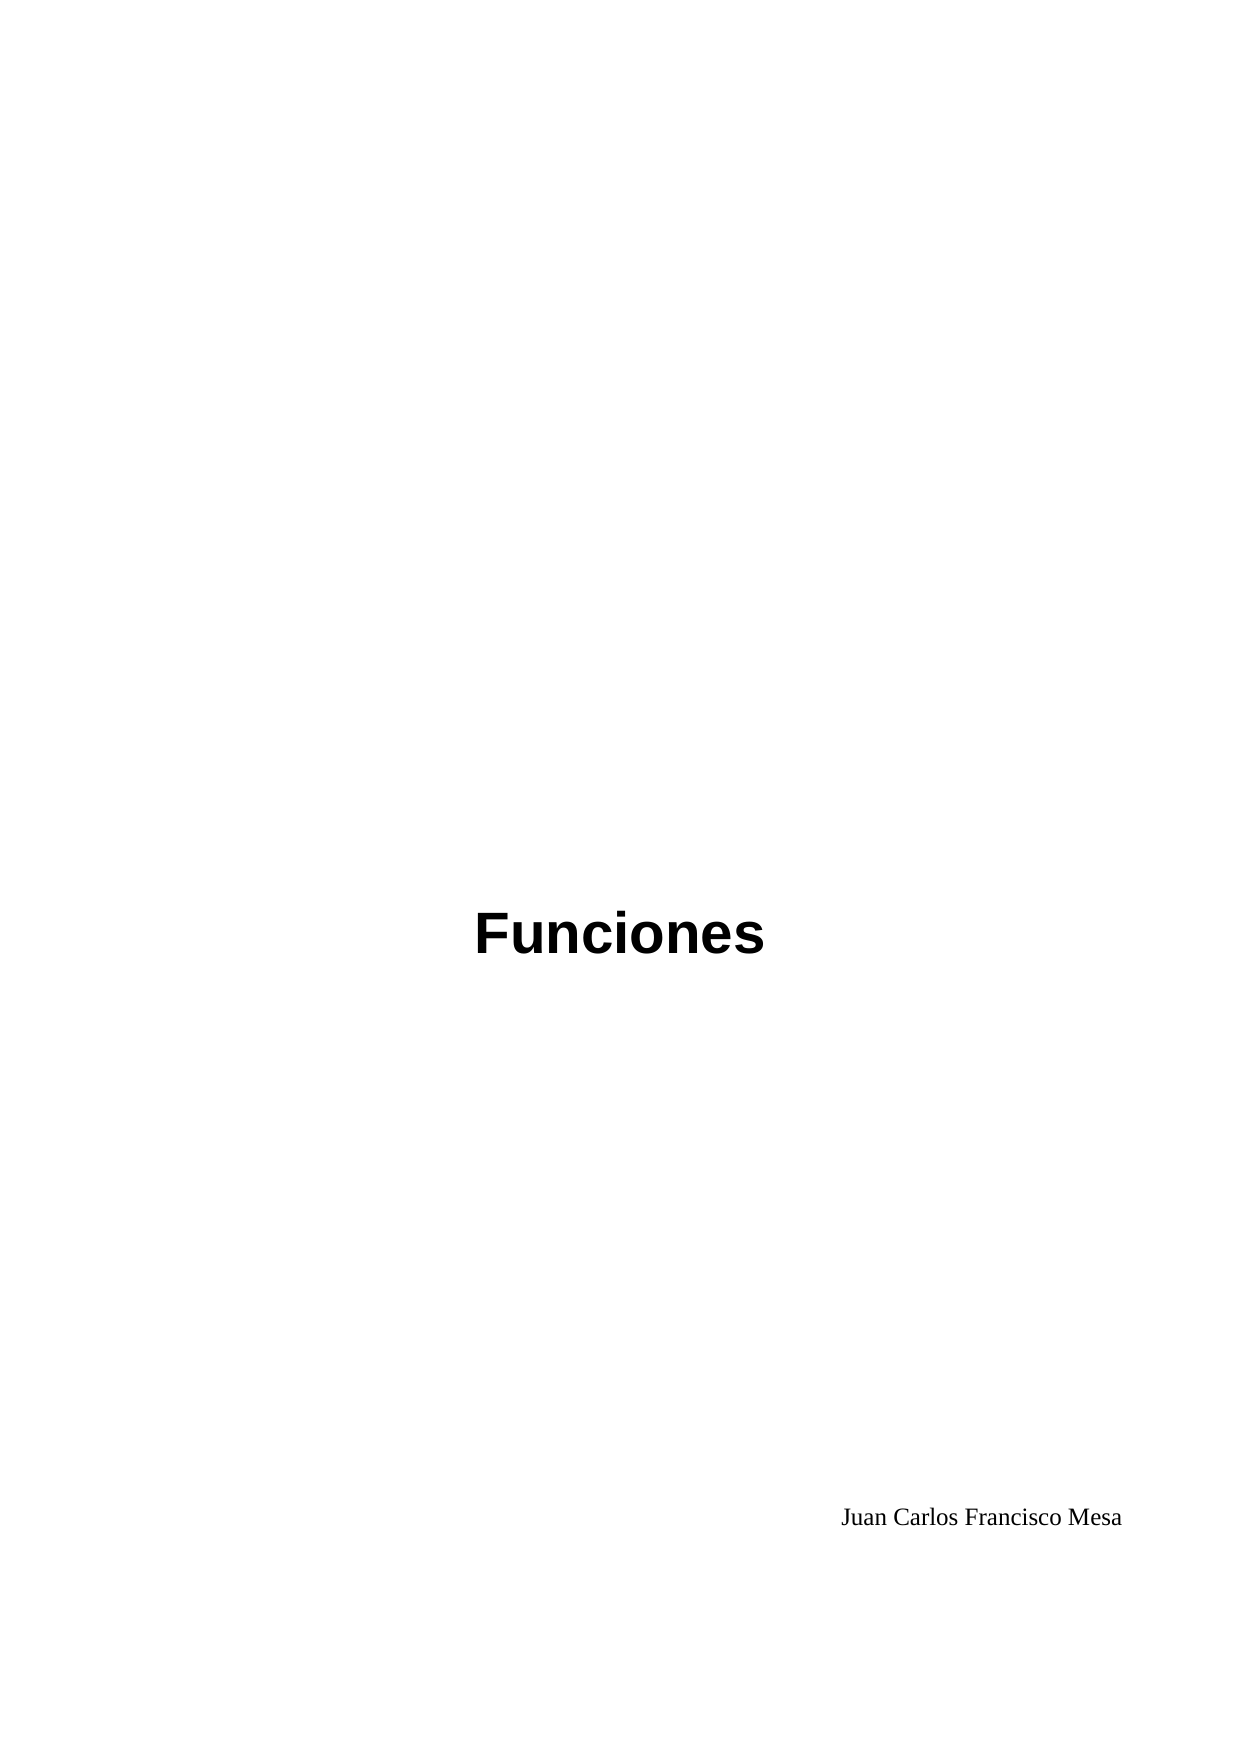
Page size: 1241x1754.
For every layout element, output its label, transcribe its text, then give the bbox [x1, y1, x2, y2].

title Funciones [118, 898, 1122, 966]
text Juan Carlos Francisco Mesa [118, 1502, 1122, 1530]
